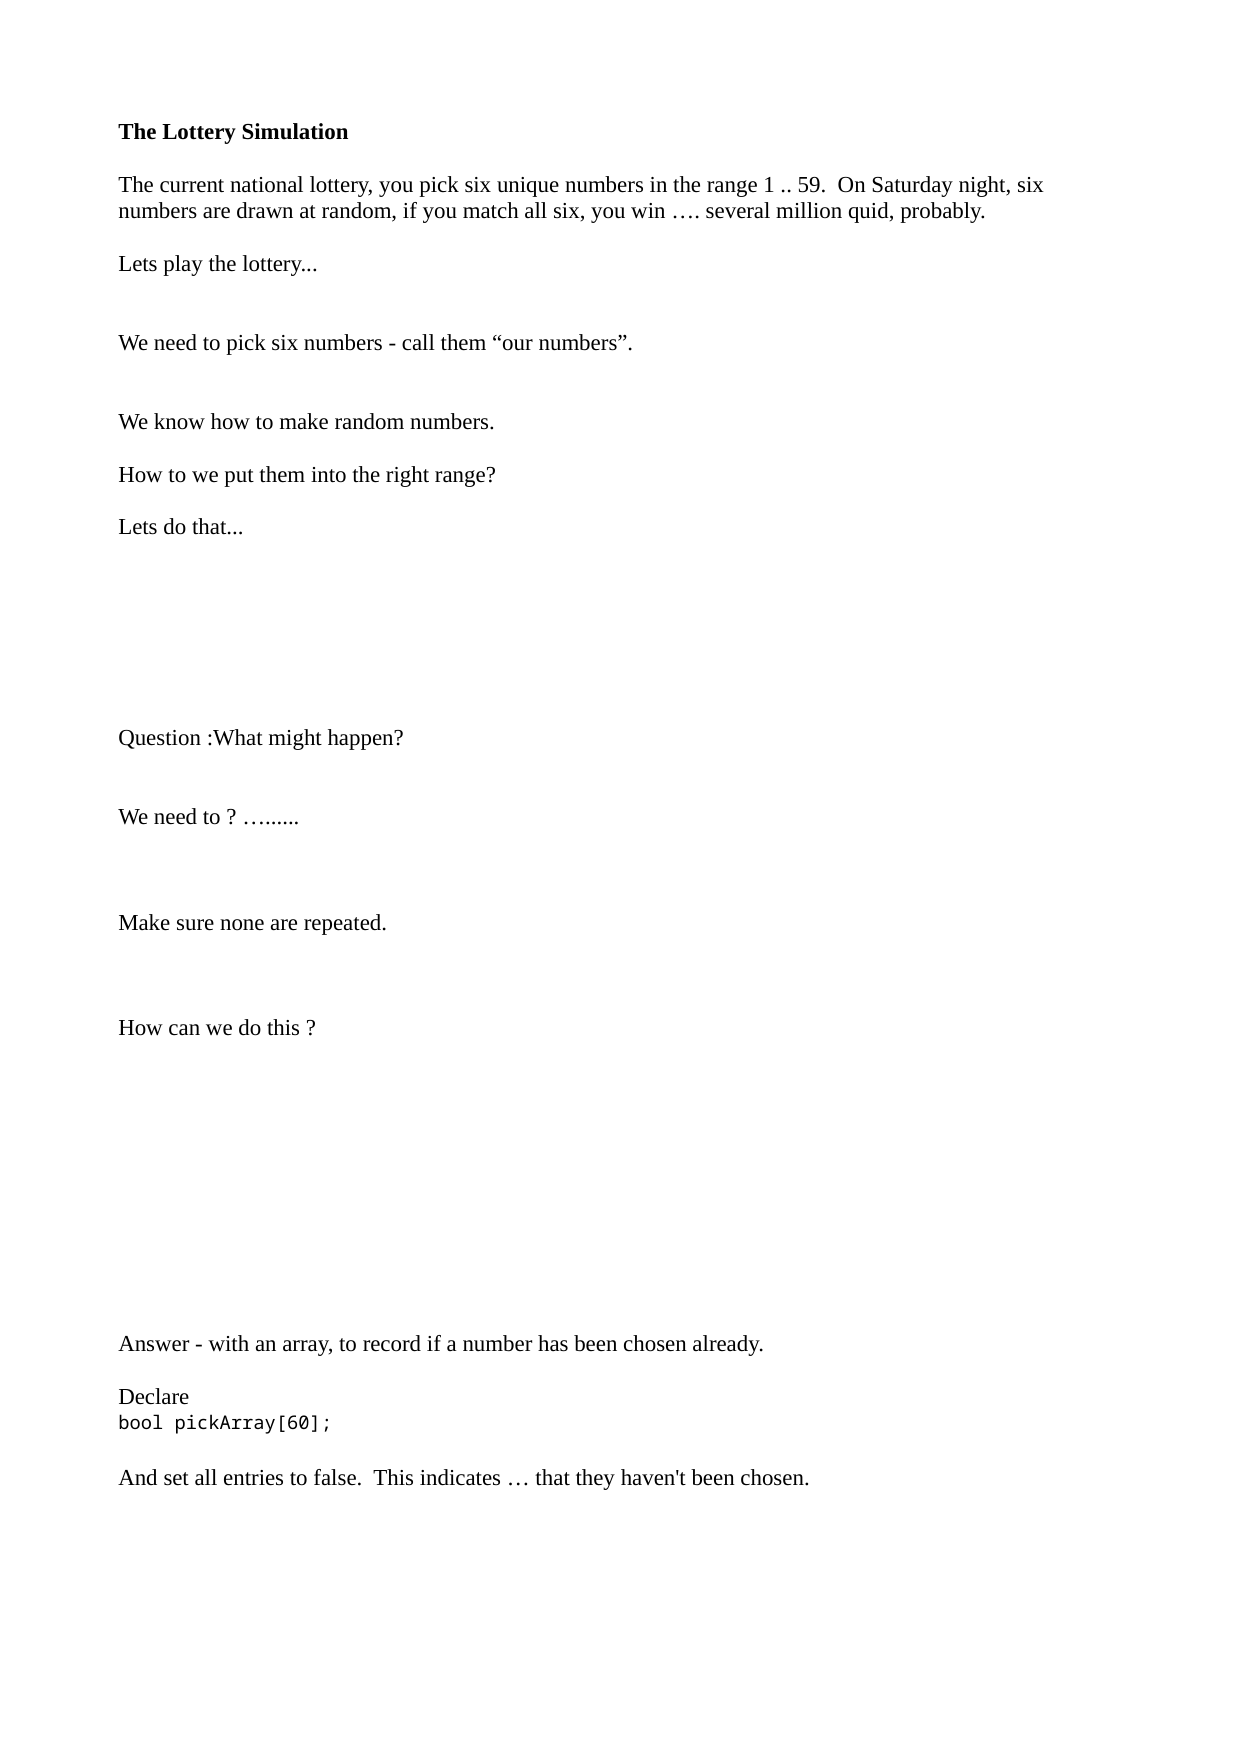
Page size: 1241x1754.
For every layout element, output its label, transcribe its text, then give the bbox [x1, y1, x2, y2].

text We know how to make random numbers. [118, 408, 1122, 434]
text Question :What might happen? [118, 724, 1122, 751]
text Lets play the lottery... [118, 250, 1122, 276]
text The current national lottery, you pick six unique numbers in the range 1 .. 59. On Saturday night, six numbers are drawn at random, if you match all six, you win …. several million quid, probably. [118, 171, 1122, 223]
text How to we put them into the right range? [118, 461, 1122, 487]
text Make sure none are repeated. [118, 909, 1122, 935]
text We need to ? …...... [118, 803, 1122, 830]
text And set all entries to false. This indicates … that they haven't been chosen. [118, 1464, 1122, 1491]
text Lets do that... [118, 513, 1122, 540]
text Answer - with an array, to record if a number has been chosen already. [118, 1330, 1122, 1357]
text Declare [118, 1383, 1122, 1409]
text We need to pick six numbers - call them “our numbers”. [118, 329, 1122, 355]
text How can we do this ? [118, 1014, 1122, 1041]
text The Lottery Simulation [118, 118, 1122, 144]
text bool pickArray[60]; [118, 1409, 1122, 1435]
